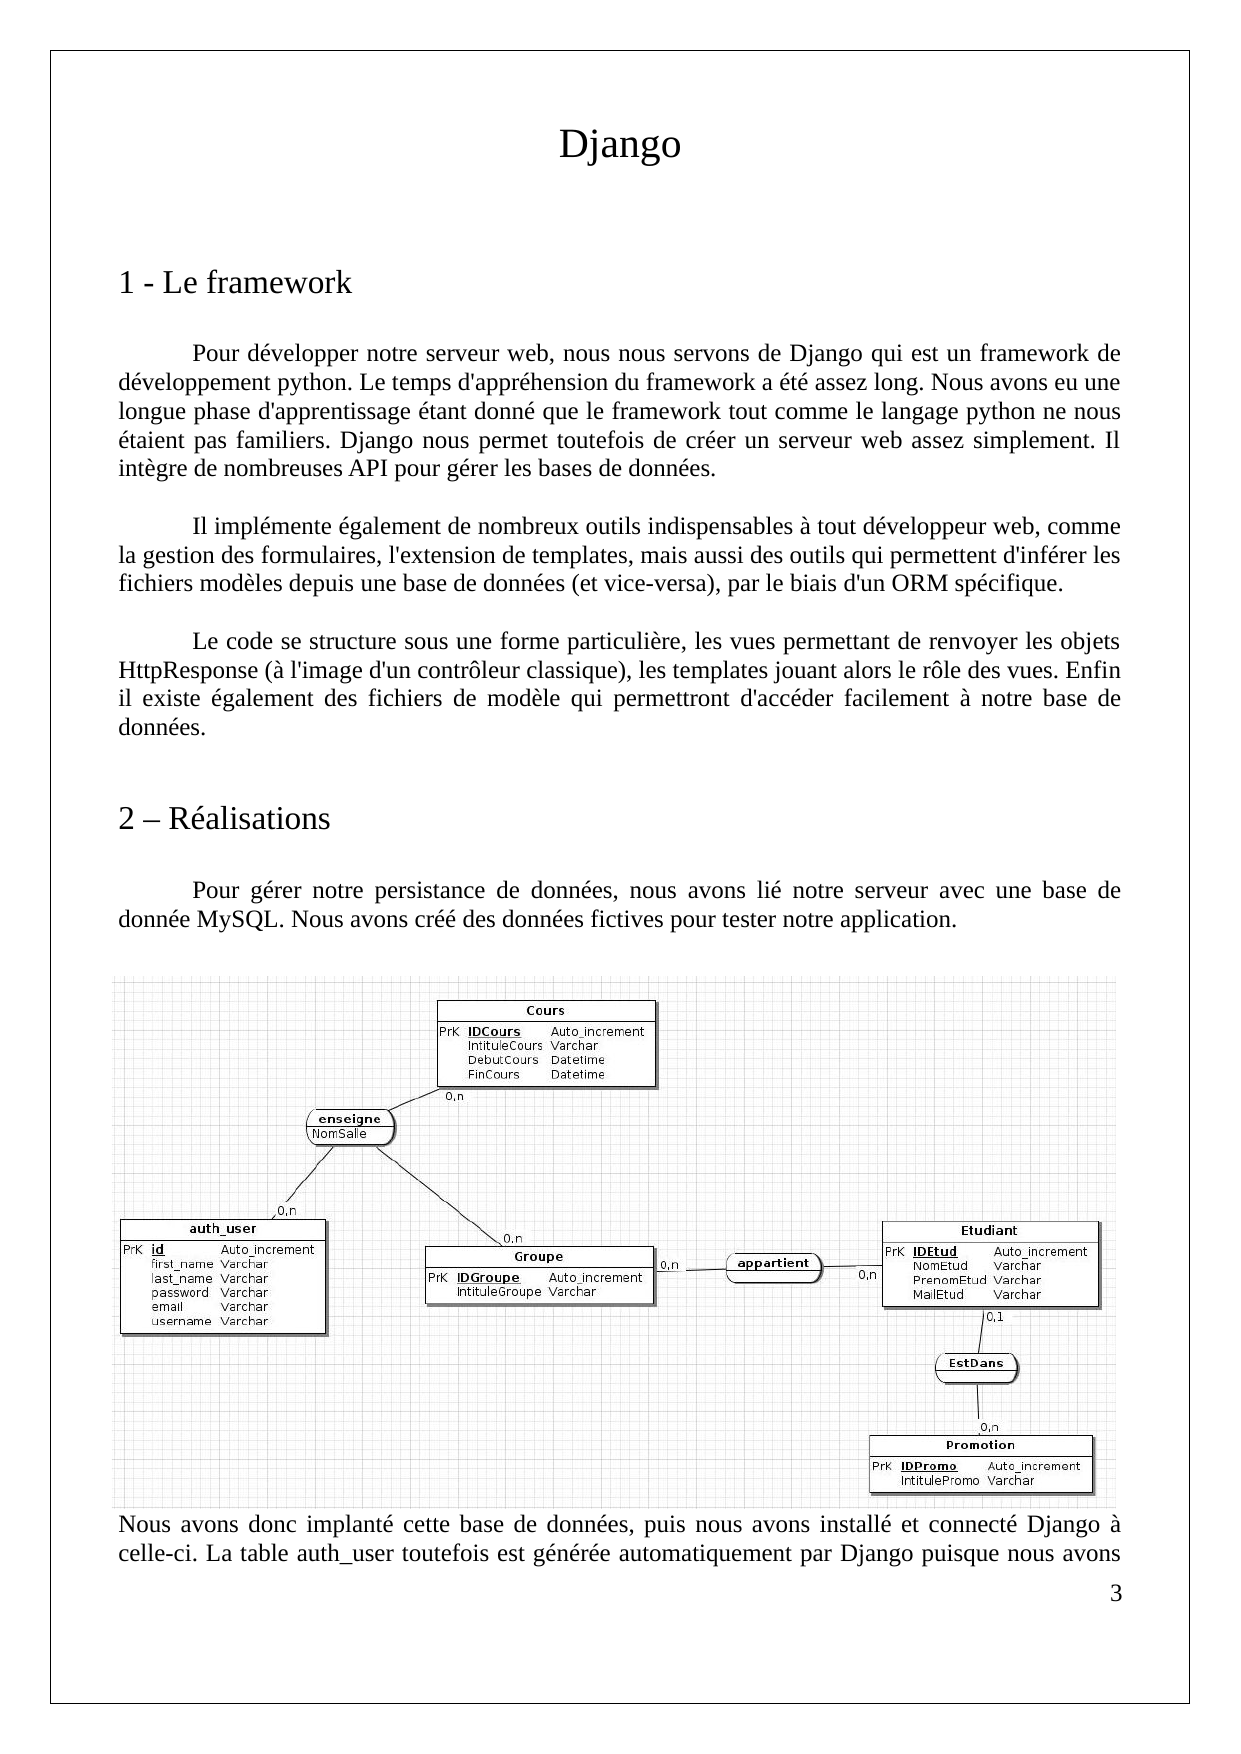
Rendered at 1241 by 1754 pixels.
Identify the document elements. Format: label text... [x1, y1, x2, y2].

text Il implémente également de nombreux outils indispensables à tout développeur web, comme la gestion des formulaires, l'extension de templates, mais aussi des outils qui permettent d'inférer les fichiers modèles depuis une base de données (et vice-versa), par le biais d'un ORM spécifique. [118, 511, 1122, 597]
text Pour gérer notre persistance de données, nous avons lié notre serveur avec une base de donnée MySQL. Nous avons créé des données fictives pour tester notre application. [118, 875, 1122, 933]
text Pour développer notre serveur web, nous nous servons de Django qui est un framework de développement python. Le temps d'appréhension du framework a été assez long. Nous avons eu une longue phase d'apprentissage étant donné que le framework tout comme le langage python ne nous étaient pas familiers. Django nous permet toutefois de créer un serveur web assez simplement. Il intègre de nombreuses API pour gérer les bases de données. [118, 338, 1122, 482]
text Django [118, 118, 1122, 166]
text 2 – Réalisations [118, 798, 1122, 837]
text Nous avons donc implanté cette base de données, puis nous avons installé et connecté Django à celle-ci. La table auth_user toutefois est générée automatiquement par Django puisque nous avons [118, 1019, 1122, 1566]
text 1 - Le framework [118, 262, 1122, 300]
text Le code se structure sous une forme particulière, les vues permettant de renvoyer les objets HttpResponse (à l'image d'un contrôleur classique), les templates jouant alors le rôle des vues. Enfin il existe également des fichiers de modèle qui permettront d'accéder facilement à notre base de données. [118, 626, 1122, 741]
